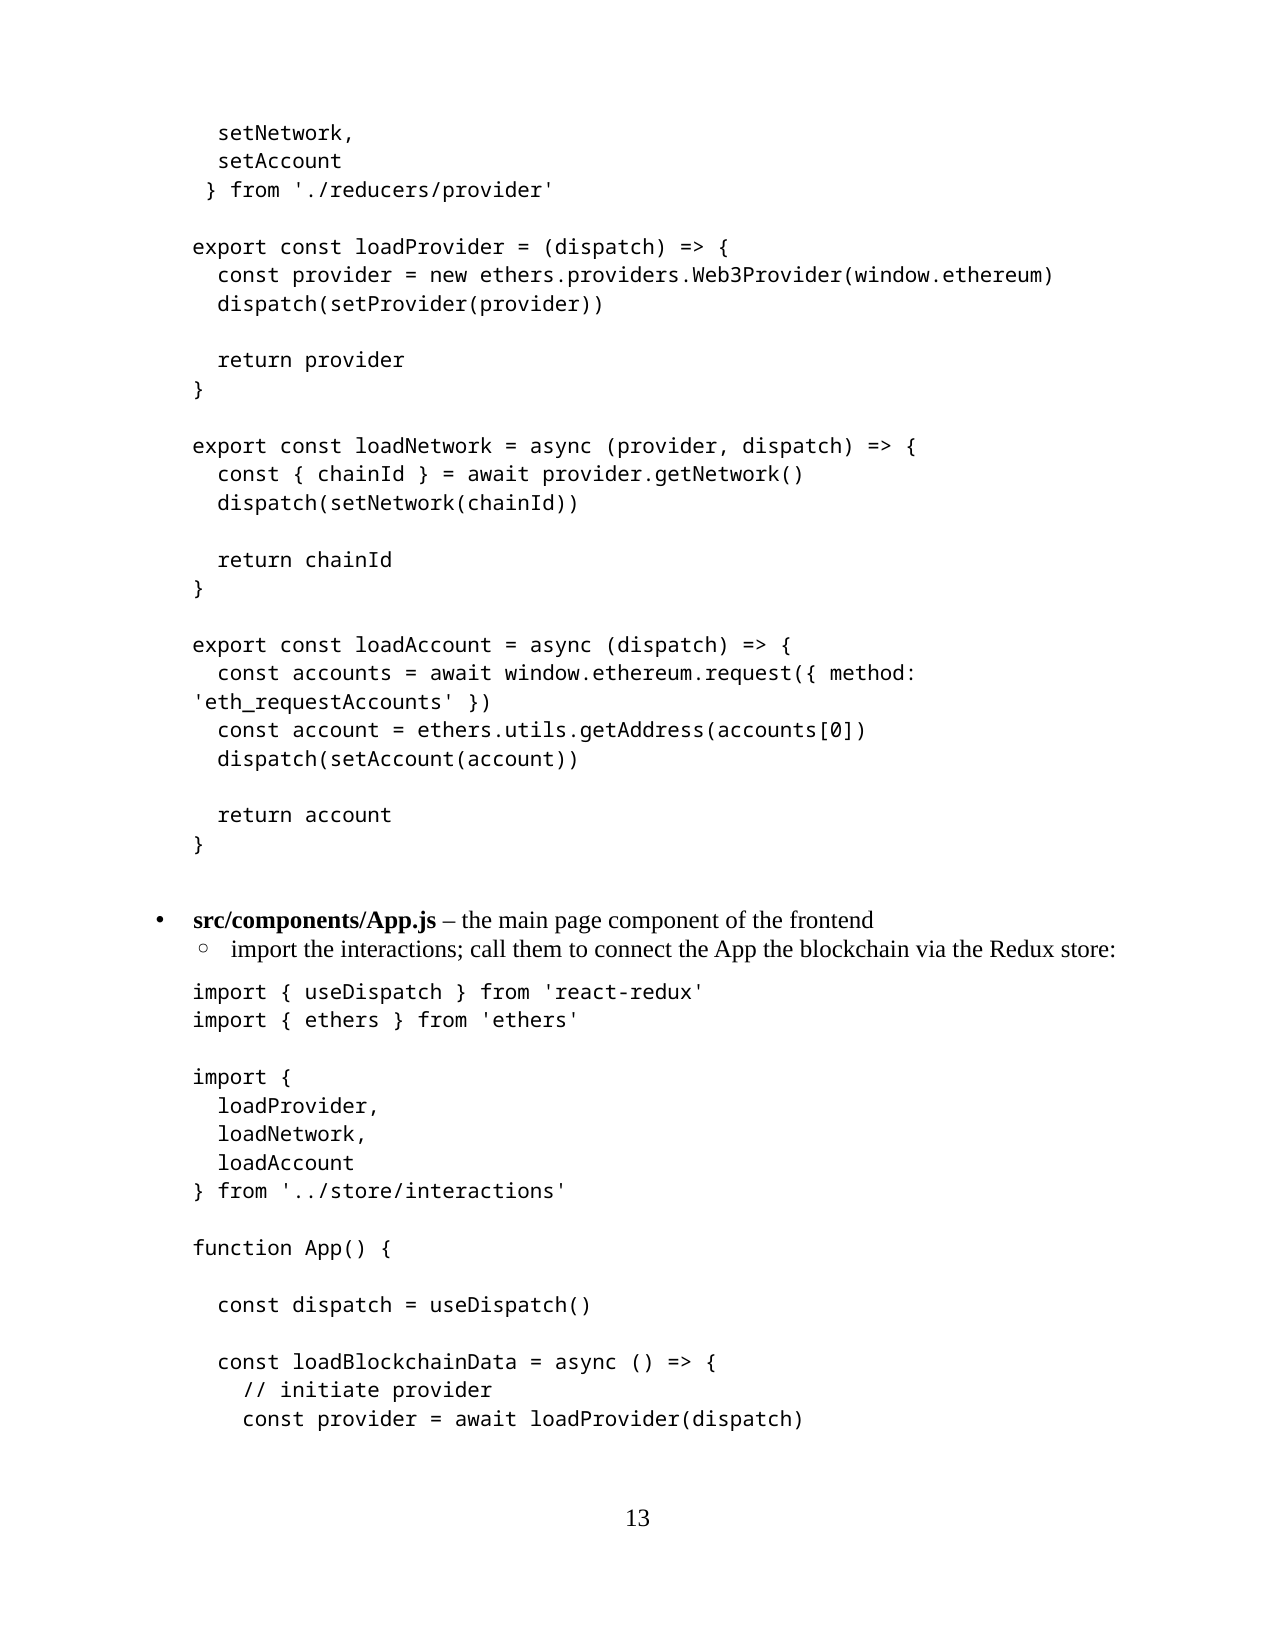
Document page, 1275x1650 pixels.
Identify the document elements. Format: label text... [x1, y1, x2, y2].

text } from './reducers/provider' [192, 175, 1157, 203]
text const loadBlockchainData = async () => { [192, 1347, 1157, 1375]
text export const loadProvider = (dispatch) => { [192, 232, 1157, 260]
list src/components/App.js – the main page component of the frontend [156, 905, 1157, 934]
text dispatch(setAccount(account)) [192, 744, 1157, 772]
text const provider = await loadProvider(dispatch) [192, 1404, 1157, 1432]
text export const loadNetwork = async (provider, dispatch) => { [192, 431, 1157, 459]
list import the interactions; call them to connect the App the blockchain via the Redux store: [193, 934, 1157, 963]
text loadProvider, [192, 1091, 1157, 1119]
text setNetwork, [192, 118, 1157, 147]
text const { chainId } = await provider.getNetwork() [192, 459, 1157, 488]
text import { ethers } from 'ethers' [192, 1006, 1157, 1034]
text setAccount [192, 147, 1157, 175]
text loadAccount [192, 1148, 1157, 1176]
text // initiate provider [192, 1375, 1157, 1404]
text function App() { [192, 1233, 1157, 1262]
text loadNetwork, [192, 1119, 1157, 1148]
text } [192, 573, 1157, 602]
text } [192, 829, 1157, 857]
text } from '../store/interactions' [192, 1176, 1157, 1205]
text export const loadAccount = async (dispatch) => { [192, 630, 1157, 658]
text return chainId [192, 545, 1157, 573]
text import { useDispatch } from 'react-redux' [192, 977, 1157, 1006]
text const provider = new ethers.providers.Web3Provider(window.ethereum) [192, 260, 1157, 289]
text return provider [192, 346, 1157, 374]
text dispatch(setNetwork(chainId)) [192, 488, 1157, 516]
text return account [192, 801, 1157, 829]
text const dispatch = useDispatch() [192, 1290, 1157, 1318]
text dispatch(setProvider(provider)) [192, 289, 1157, 317]
text const accounts = await window.ethereum.request({ method: 'eth_requestAccounts' }) [192, 658, 1157, 715]
text } [192, 374, 1157, 402]
text const account = ethers.utils.getAddress(accounts[0]) [192, 715, 1157, 744]
text import { [192, 1062, 1157, 1091]
